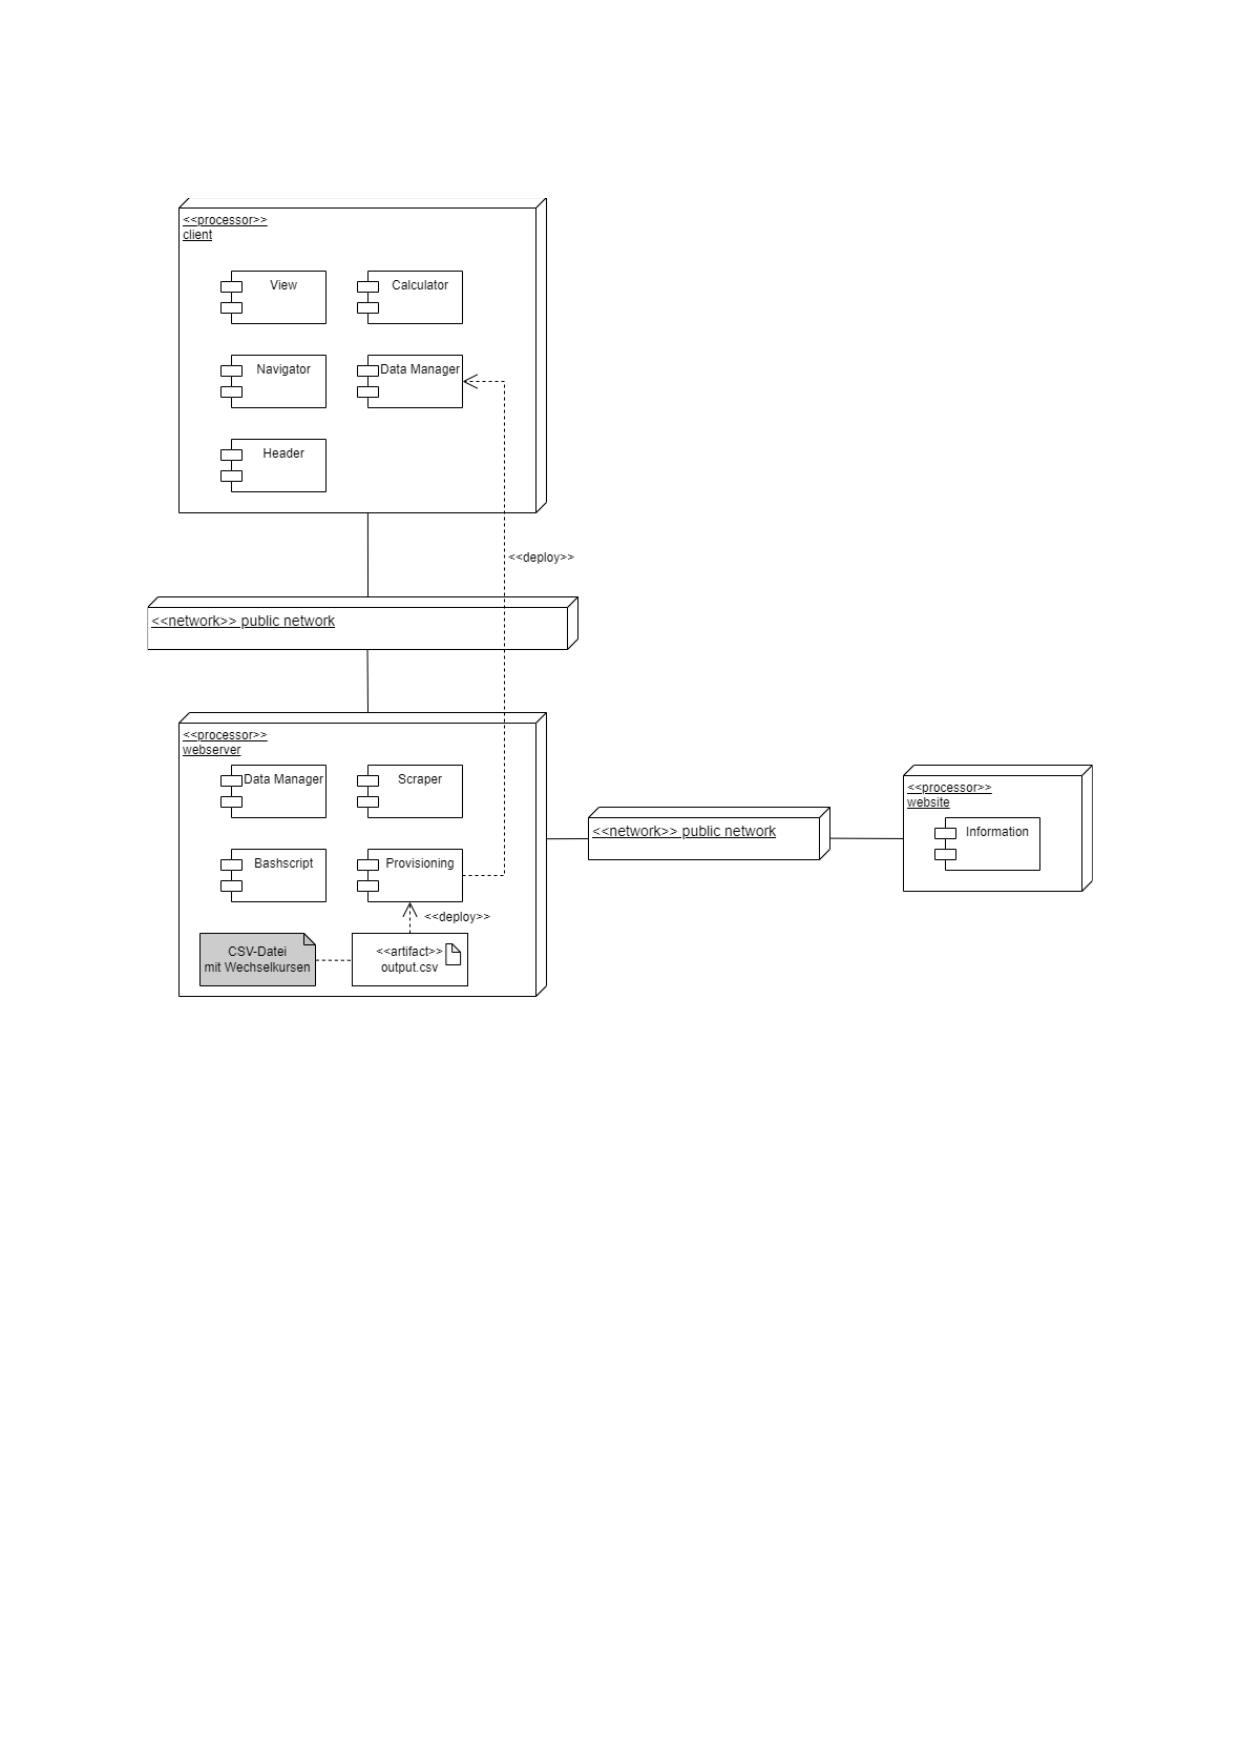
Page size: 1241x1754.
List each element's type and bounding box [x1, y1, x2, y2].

picture [147, 198, 1093, 998]
